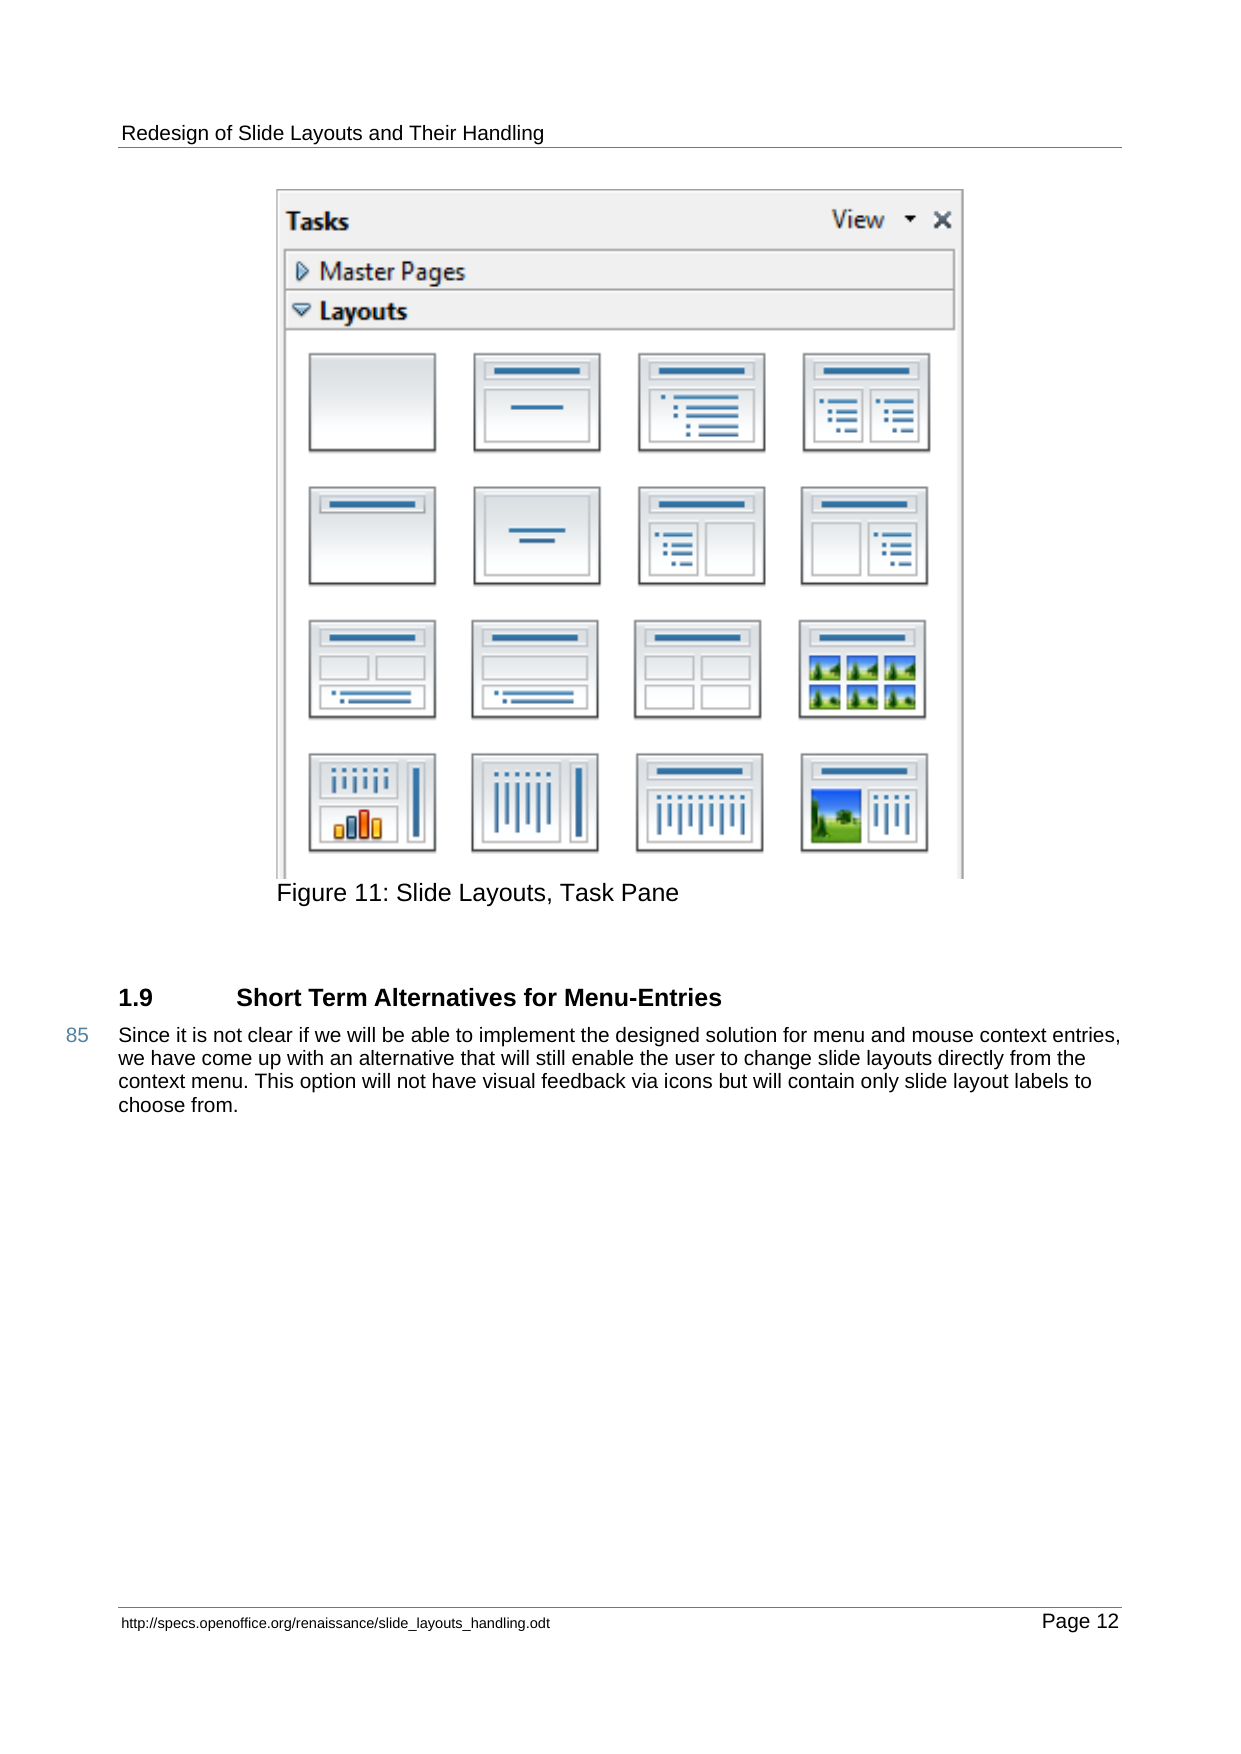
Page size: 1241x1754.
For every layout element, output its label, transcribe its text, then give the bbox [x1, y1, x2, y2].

picture [276, 189, 964, 879]
text Figure 11: Slide Layouts, Task Pane [276, 879, 964, 907]
text Since it is not clear if we will be able to implement the designed solution for menu and mouse context entries, we have come up with an alternative that will still enable the user to change slide layouts directly from the context menu. This option will not have visual feedback via icons but will contain only slide layout labels to choose from. [118, 1023, 1122, 1116]
subtitle Short Term Alternatives for Menu-Entries [118, 984, 1122, 1012]
